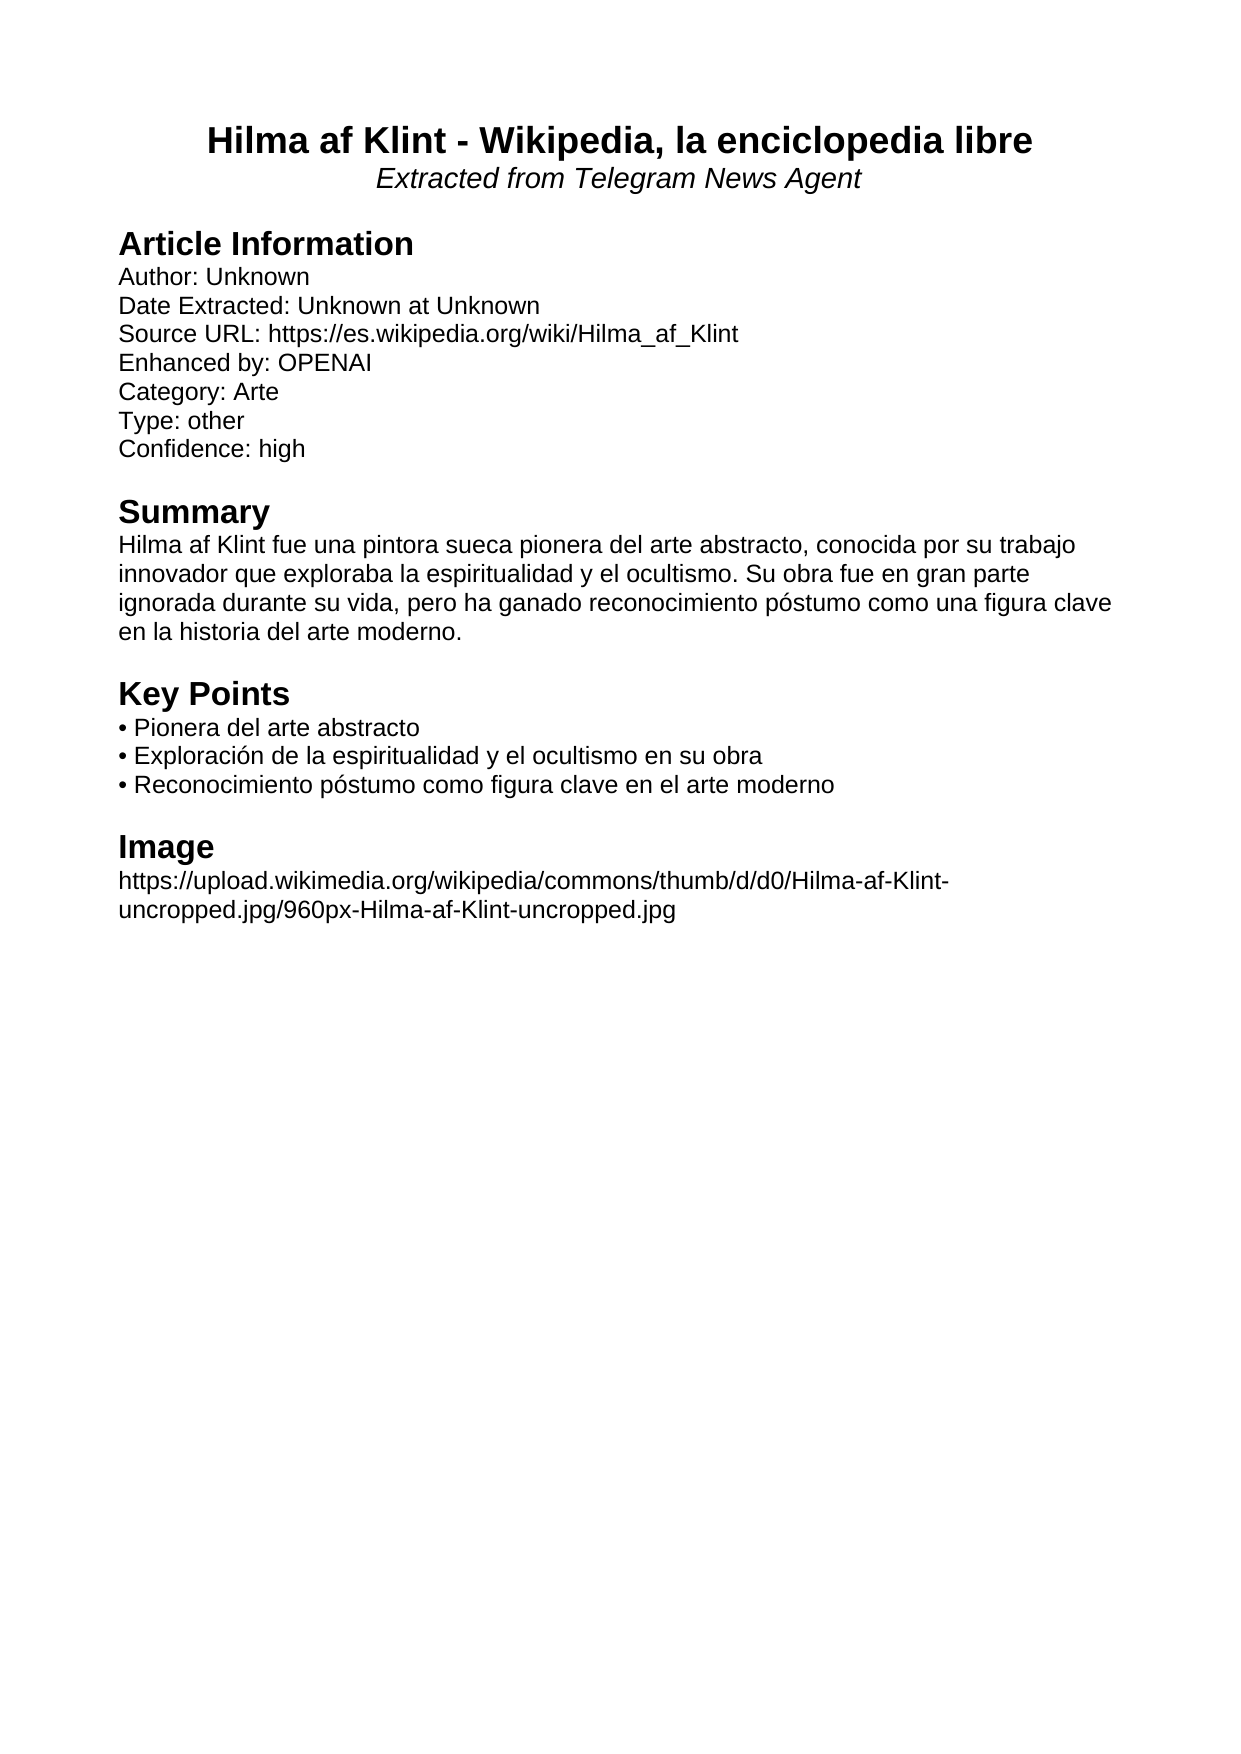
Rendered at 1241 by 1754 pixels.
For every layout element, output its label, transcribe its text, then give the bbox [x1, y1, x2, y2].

title Hilma af Klint - Wikipedia, la enciclopedia libre [118, 118, 1122, 161]
text Date Extracted: Unknown at Unknown [118, 291, 1122, 319]
text • Pionera del arte abstracto [118, 713, 1122, 741]
text Confidence: high [118, 434, 1122, 463]
text Author: Unknown [118, 262, 1122, 291]
text • Exploración de la espiritualidad y el ocultismo en su obra [118, 741, 1122, 770]
subtitle Extracted from Telegram News Agent [118, 161, 1122, 195]
text Hilma af Klint fue una pintora sueca pionera del arte abstracto, conocida por su trabajo innovador que exploraba la espiritualidad y el ocultismo. Su obra fue en gran parte ignorada durante su vida, pero ha ganado reconocimiento póstumo como una figura clave en la historia del arte moderno. [118, 530, 1122, 645]
text Enhanced by: OPENAI [118, 348, 1122, 377]
subtitle Key Points [118, 674, 1122, 713]
text Type: other [118, 406, 1122, 434]
subtitle Article Information [118, 223, 1122, 262]
text • Reconocimiento póstumo como figura clave en el arte moderno [118, 770, 1122, 799]
text Category: Arte [118, 377, 1122, 406]
subtitle Image [118, 828, 1122, 866]
text https://upload.wikimedia.org/wikipedia/commons/thumb/d/d0/Hilma-af-Klint-uncropped.jpg/960px-Hilma-af-Klint-uncropped.jpg [118, 866, 1122, 923]
subtitle Summary [118, 492, 1122, 530]
text Source URL: https://es.wikipedia.org/wiki/Hilma_af_Klint [118, 319, 1122, 348]
